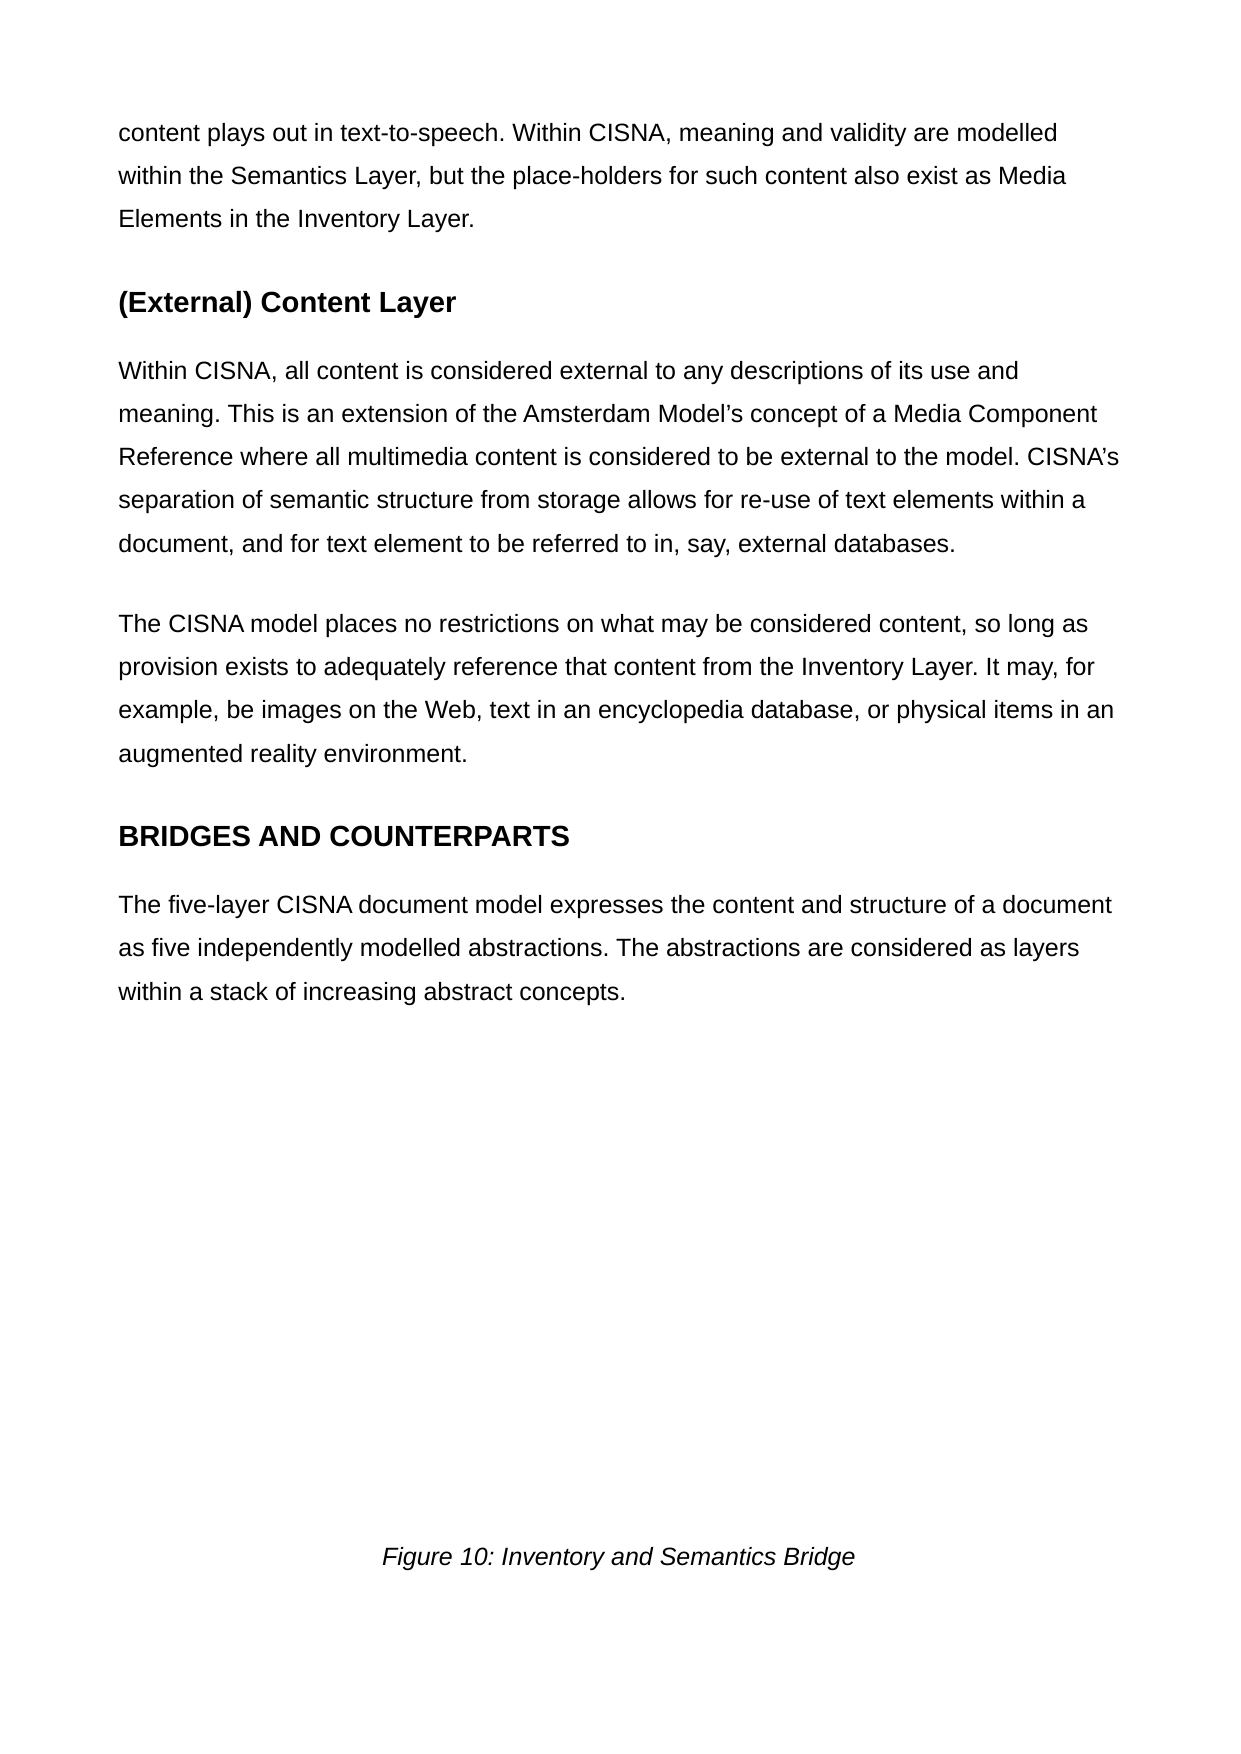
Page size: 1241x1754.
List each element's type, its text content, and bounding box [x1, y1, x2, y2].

text The CISNA model places no restrictions on what may be considered content, so long as provision exists to adequately reference that content from the Inventory Layer. It may, for example, be images on the Web, text in an encyclopedia database, or physical items in an augmented reality environment. [118, 609, 1122, 767]
subtitle (External) Content Layer [118, 285, 1122, 318]
text Within CISNA, all content is considered external to any descriptions of its use and meaning. This is an extension of the Amsterdam Model’s concept of a Media Component Reference where all multimedia content is considered to be external to the model. CISNA’s separation of semantic structure from storage allows for re-use of text elements within a document, and for text element to be referred to in, say, external databases. [118, 356, 1122, 557]
text content plays out in text-to-speech. Within CISNA, meaning and validity are modelled within the Semantics Layer, but the place-holders for such content also exist as Media Elements in the Inventory Layer. [118, 118, 1122, 233]
text Figure 10: Inventory and Semantics Bridge [288, 1044, 952, 1571]
text The five-layer CISNA document model expresses the content and structure of a document as five independently modelled abstractions. The abstractions are considered as layers within a stack of increasing abstract concepts. [118, 890, 1122, 1005]
subtitle BRIDGES AND COUNTERPARTS [118, 819, 1122, 853]
